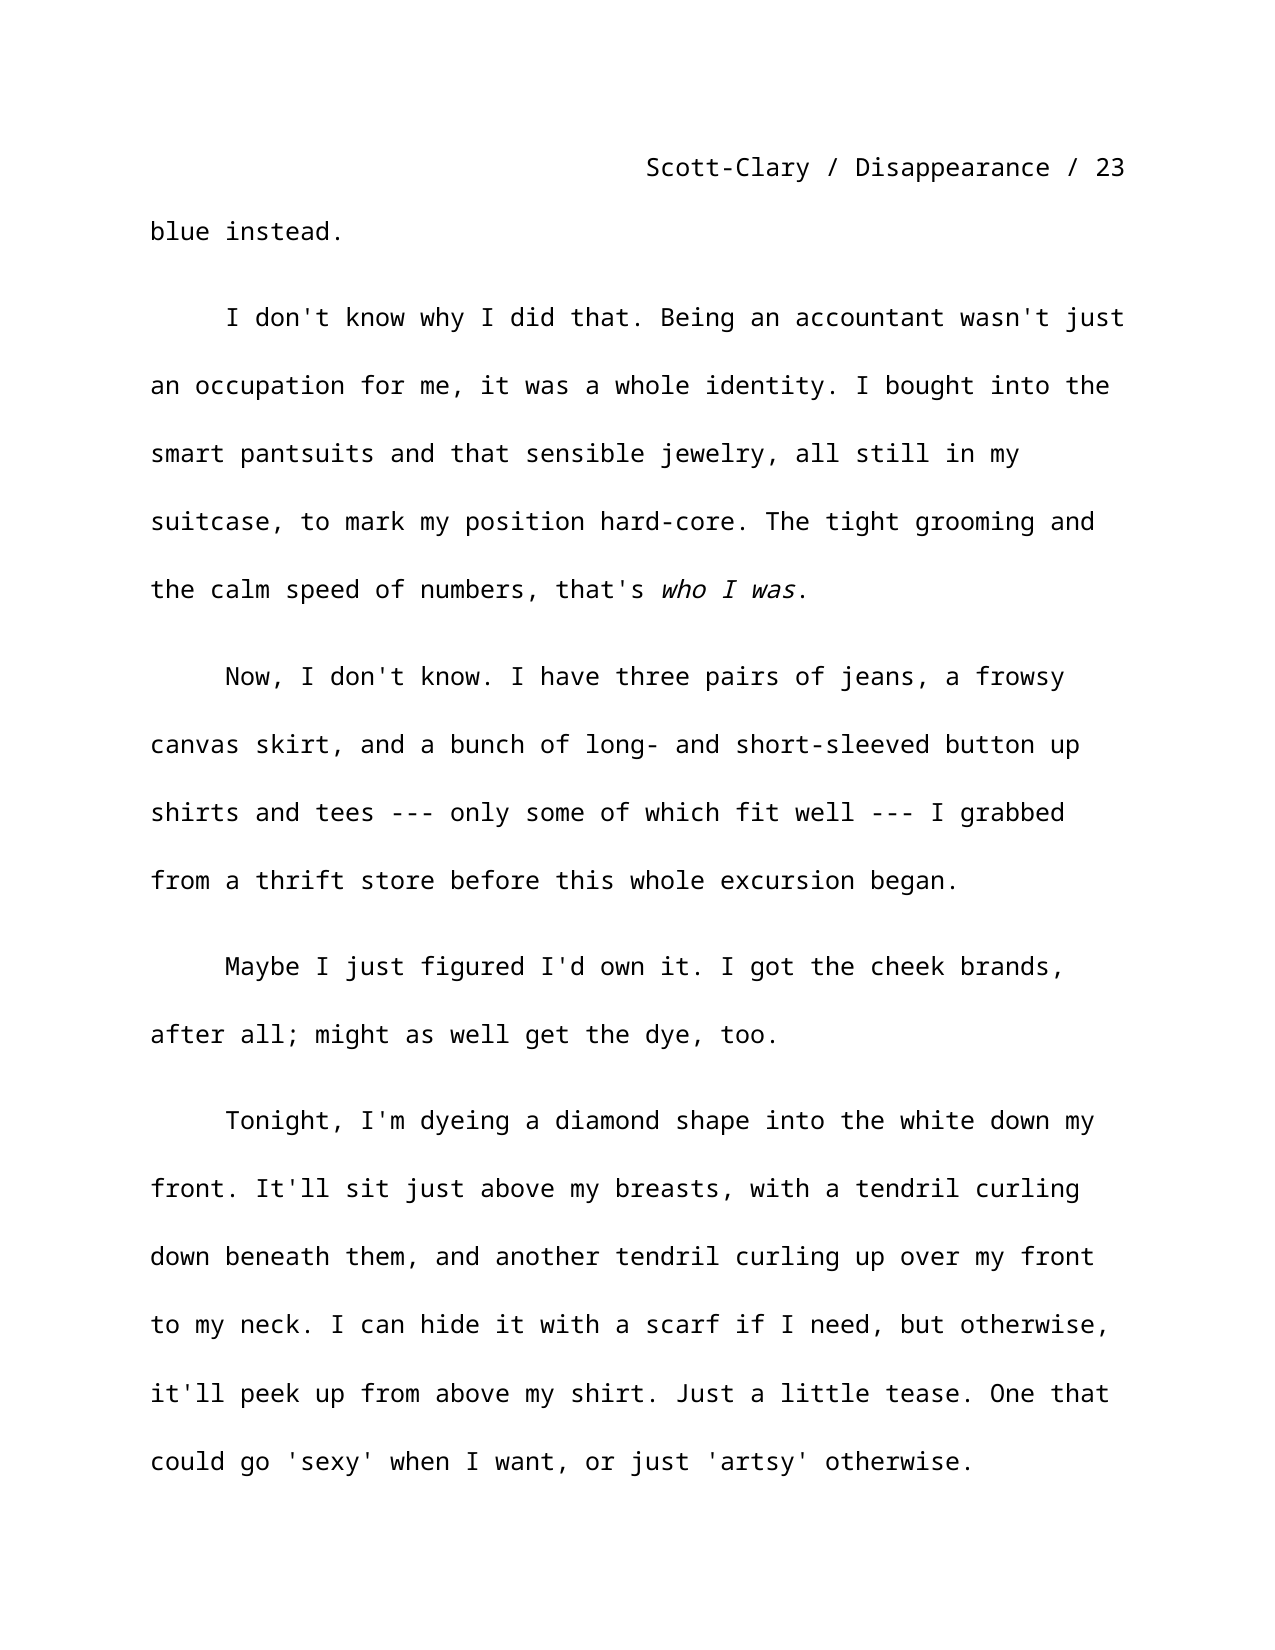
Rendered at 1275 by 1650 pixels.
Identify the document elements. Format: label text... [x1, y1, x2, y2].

text blue instead. [150, 213, 1125, 248]
text Now, I don't know. I have three pairs of jeans, a frowsy canvas skirt, and a bunch of long- and short-sleeved button up shirts and tees --- only some of which fit well --- I grabbed from a thrift store before this whole excursion began. [150, 658, 1125, 897]
text Maybe I just figured I'd own it. I got the cheek brands, after all; might as well get the dye, too. [150, 948, 1125, 1051]
text I don't know why I did that. Being an accountant wasn't just an occupation for me, it was a whole identity. I bought into the smart pantsuits and that sensible jewelry, all still in my suitcase, to mark my position hard-core. The tight grooming and the calm speed of numbers, that's who I was. [150, 299, 1125, 606]
text Tonight, I'm dyeing a diamond shape into the white down my front. It'll sit just above my breasts, with a tendril curling down beneath them, and another tendril curling up over my front to my neck. I can hide it with a scarf if I need, but otherwise, it'll peek up from above my shirt. Just a little tease. One that could go 'sexy' when I want, or just 'artsy' otherwise. [150, 1103, 1125, 1477]
